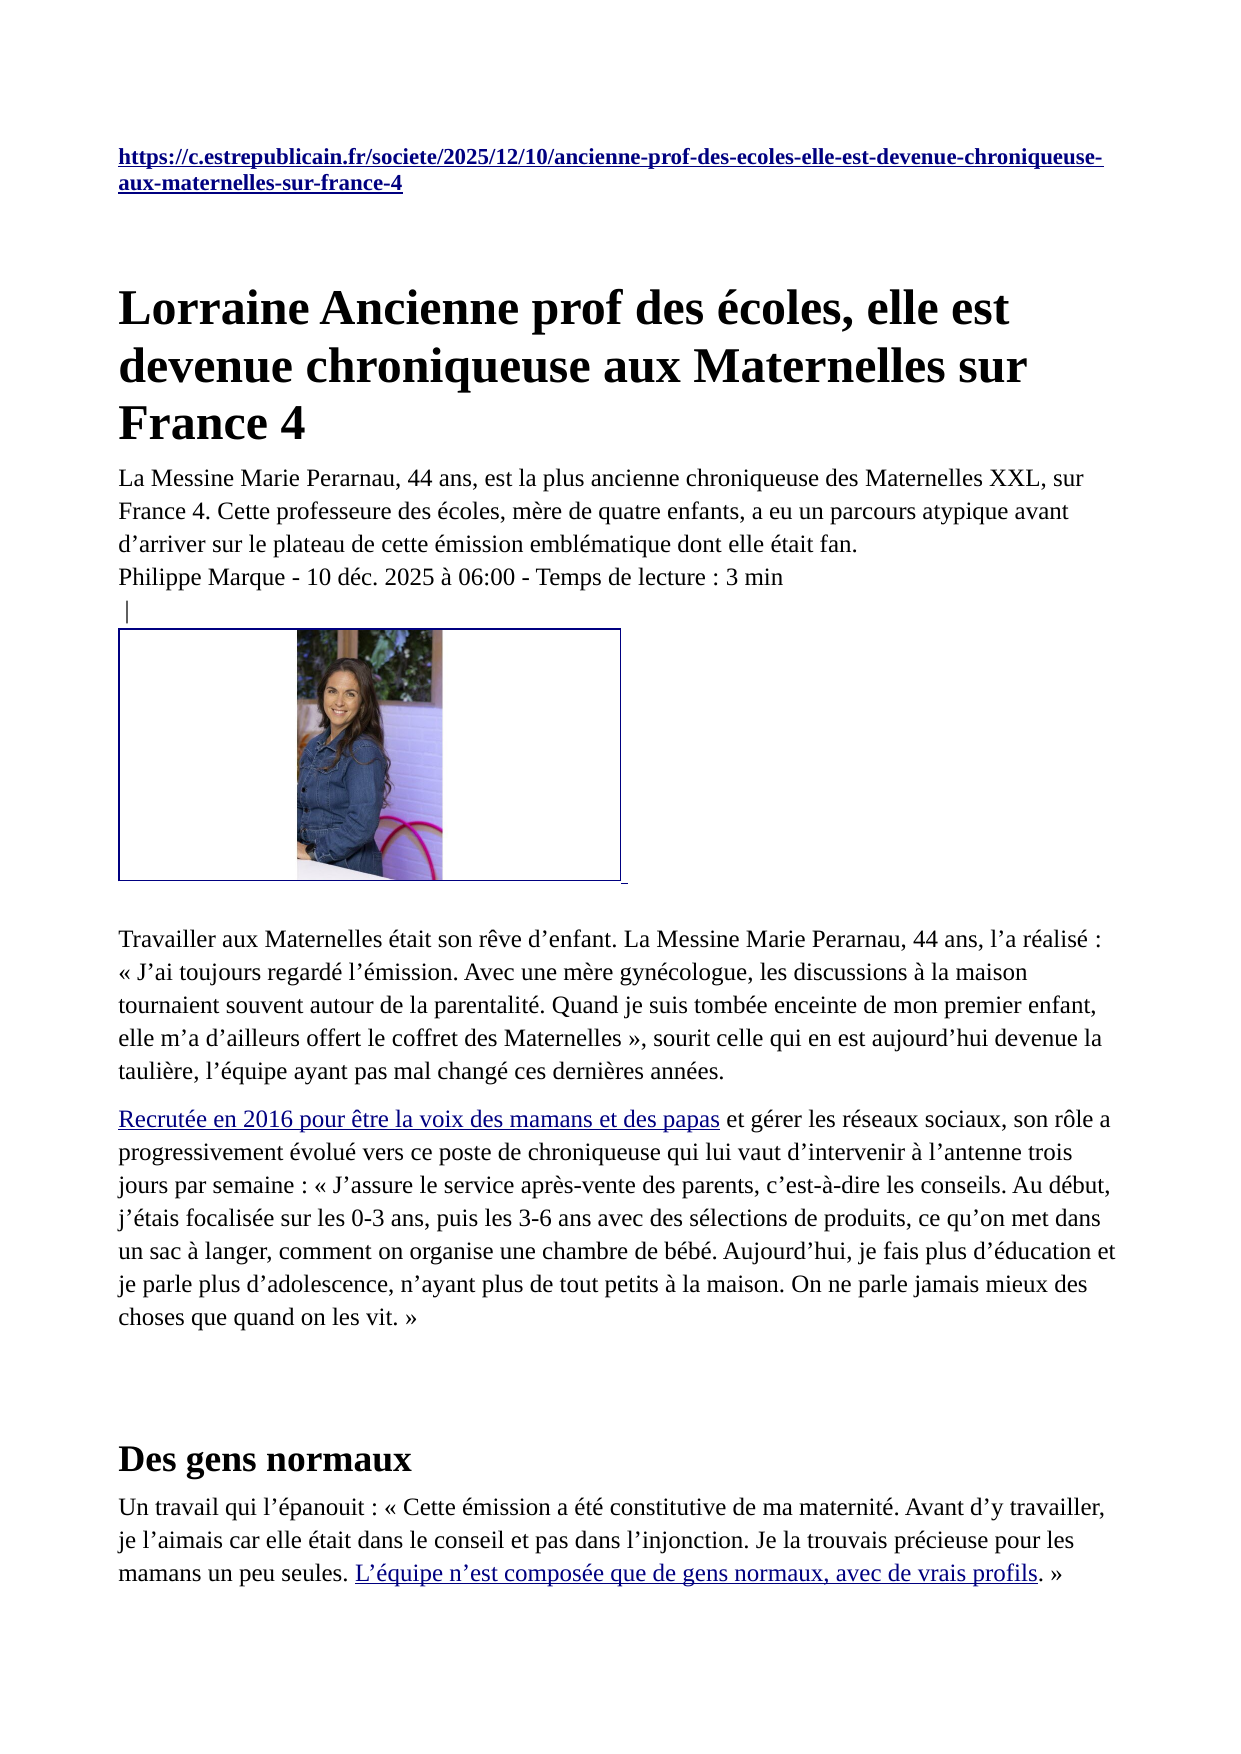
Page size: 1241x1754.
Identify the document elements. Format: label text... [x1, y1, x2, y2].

text Philippe Marque - 10 déc. 2025 à 06:00 - Temps de lecture : 3 min [118, 562, 1122, 591]
subtitle Des gens normaux [118, 1436, 1122, 1479]
subtitle https://c.estrepublicain.fr/societe/2025/12/10/ancienne-prof-des-ecoles-elle-est-devenue-chroniqueuse-aux-maternelles-sur-france-4 [118, 143, 1122, 196]
text | [118, 595, 1122, 624]
picture [120, 630, 620, 880]
text La Messine Marie Perarnau, 44 ans, est la plus ancienne chroniqueuse des Maternelles XXL, sur France 4. Cette professeure des écoles, mère de quatre enfants, a eu un parcours atypique avant d’arriver sur le plateau de cette émission emblématique dont elle était fan. [118, 463, 1122, 558]
text Un travail qui l’épanouit : « Cette émission a été constitutive de ma maternité. Avant d’y travailler, je l’aimais car elle était dans le conseil et pas dans l’injonction. Je la trouvais précieuse pour les mamans un peu seules. L’équipe n’est composée que de gens normaux, avec de vrais profils. » [118, 1492, 1122, 1587]
subtitle Lorraine Ancienne prof des écoles, elle est devenue chroniqueuse aux Maternelles sur France 4 [118, 278, 1122, 451]
text Recrutée en 2016 pour être la voix des mamans et des papas et gérer les réseaux sociaux, son rôle a progressivement évolué vers ce poste de chroniqueuse qui lui vaut d’intervenir à l’antenne trois jours par semaine : « J’assure le service après-vente des parents, c’est-à-dire les conseils. Au début, j’étais focalisée sur les 0-3 ans, puis les 3-6 ans avec des sélections de produits, ce qu’on met dans un sac à langer, comment on organise une chambre de bébé. Aujourd’hui, je fais plus d’éducation et je parle plus d’adolescence, n’ayant plus de tout petits à la maison. On ne parle jamais mieux des choses que quand on les vit. » [118, 1104, 1122, 1331]
text Travailler aux Maternelles était son rêve d’enfant. La Messine Marie Perarnau, 44 ans, l’a réalisé : « J’ai toujours regardé l’émission. Avec une mère gynécologue, les discussions à la maison tournaient souvent autour de la parentalité. Quand je suis tombée enceinte de mon premier enfant, elle m’a d’ailleurs offert le coffret des Maternelles », sourit celle qui en est aujourd’hui devenue la taulière, l’équipe ayant pas mal changé ces dernières années. [118, 924, 1122, 1085]
